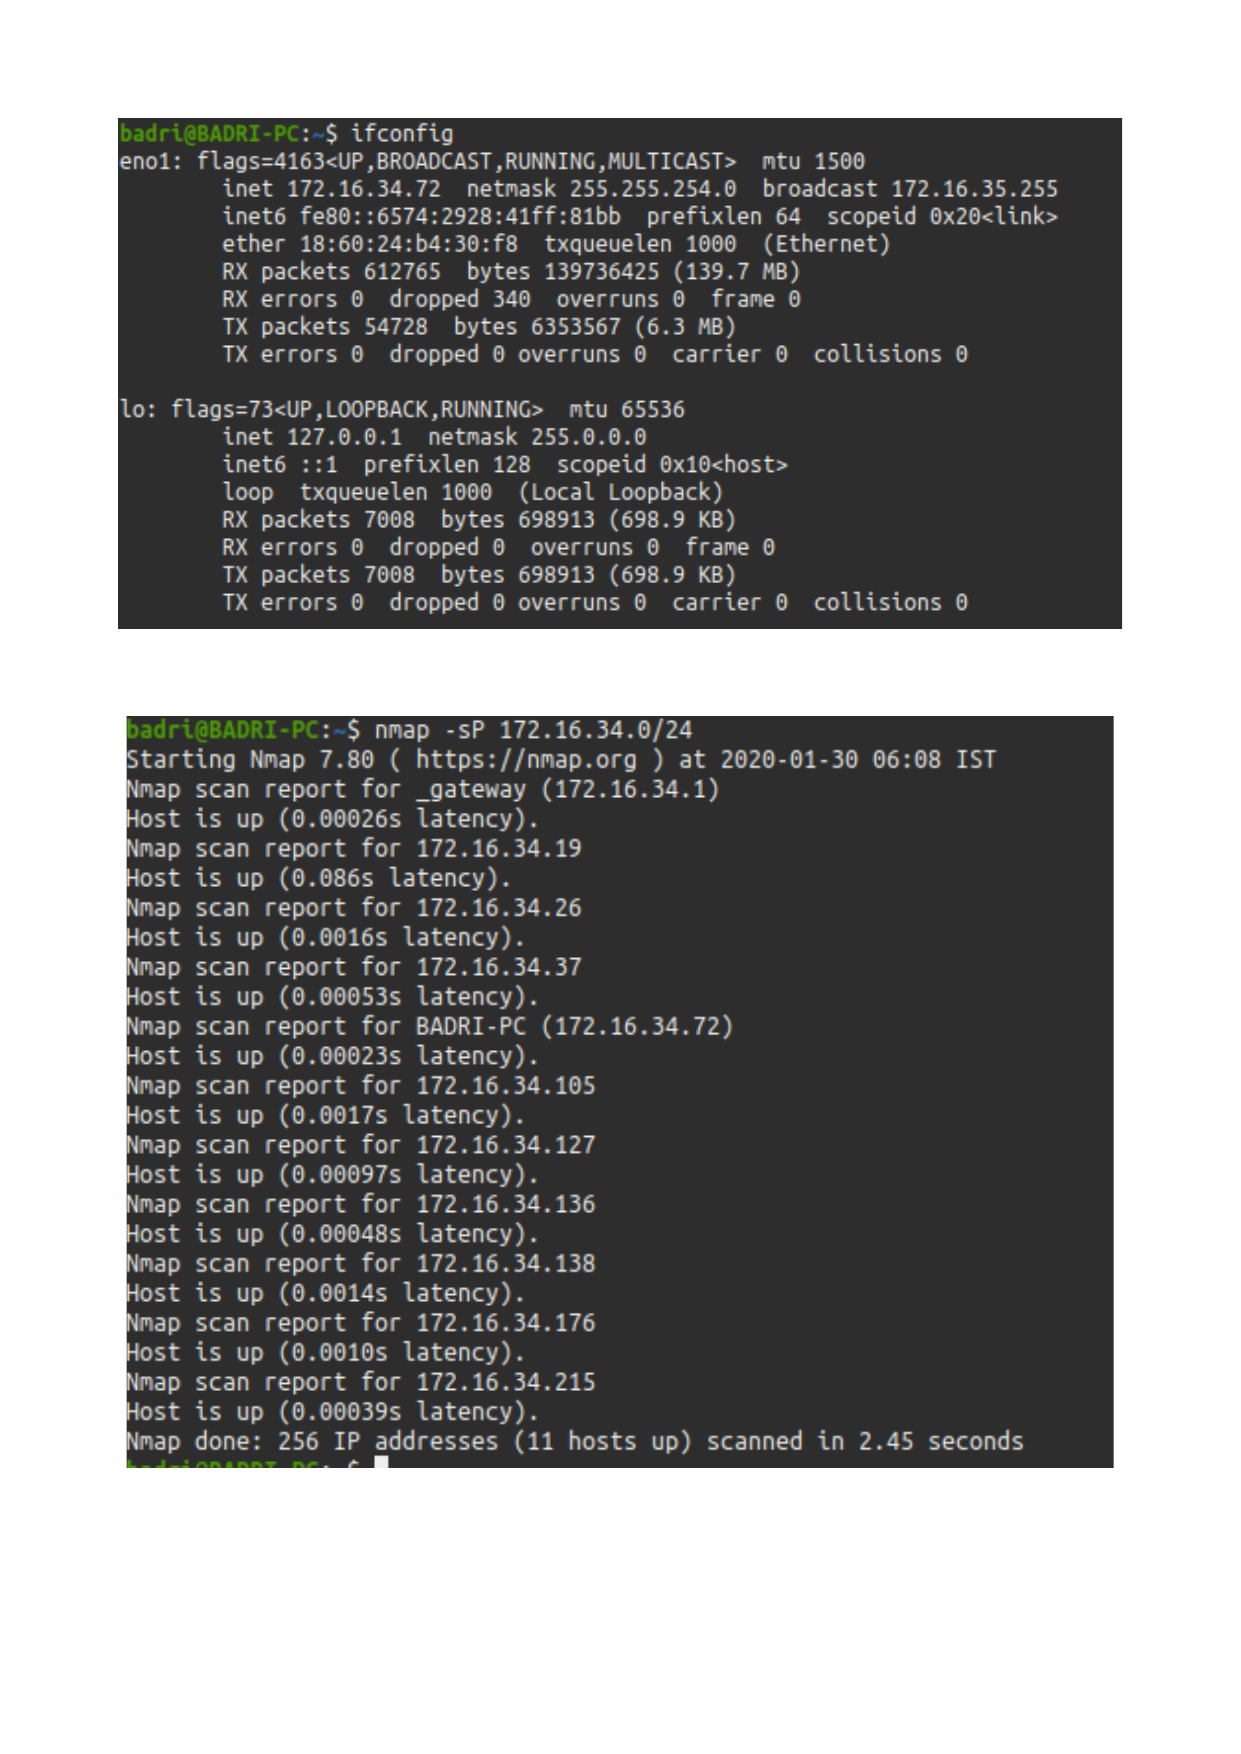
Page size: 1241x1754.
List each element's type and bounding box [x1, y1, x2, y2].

picture [118, 118, 1123, 629]
picture [126, 716, 1114, 1468]
